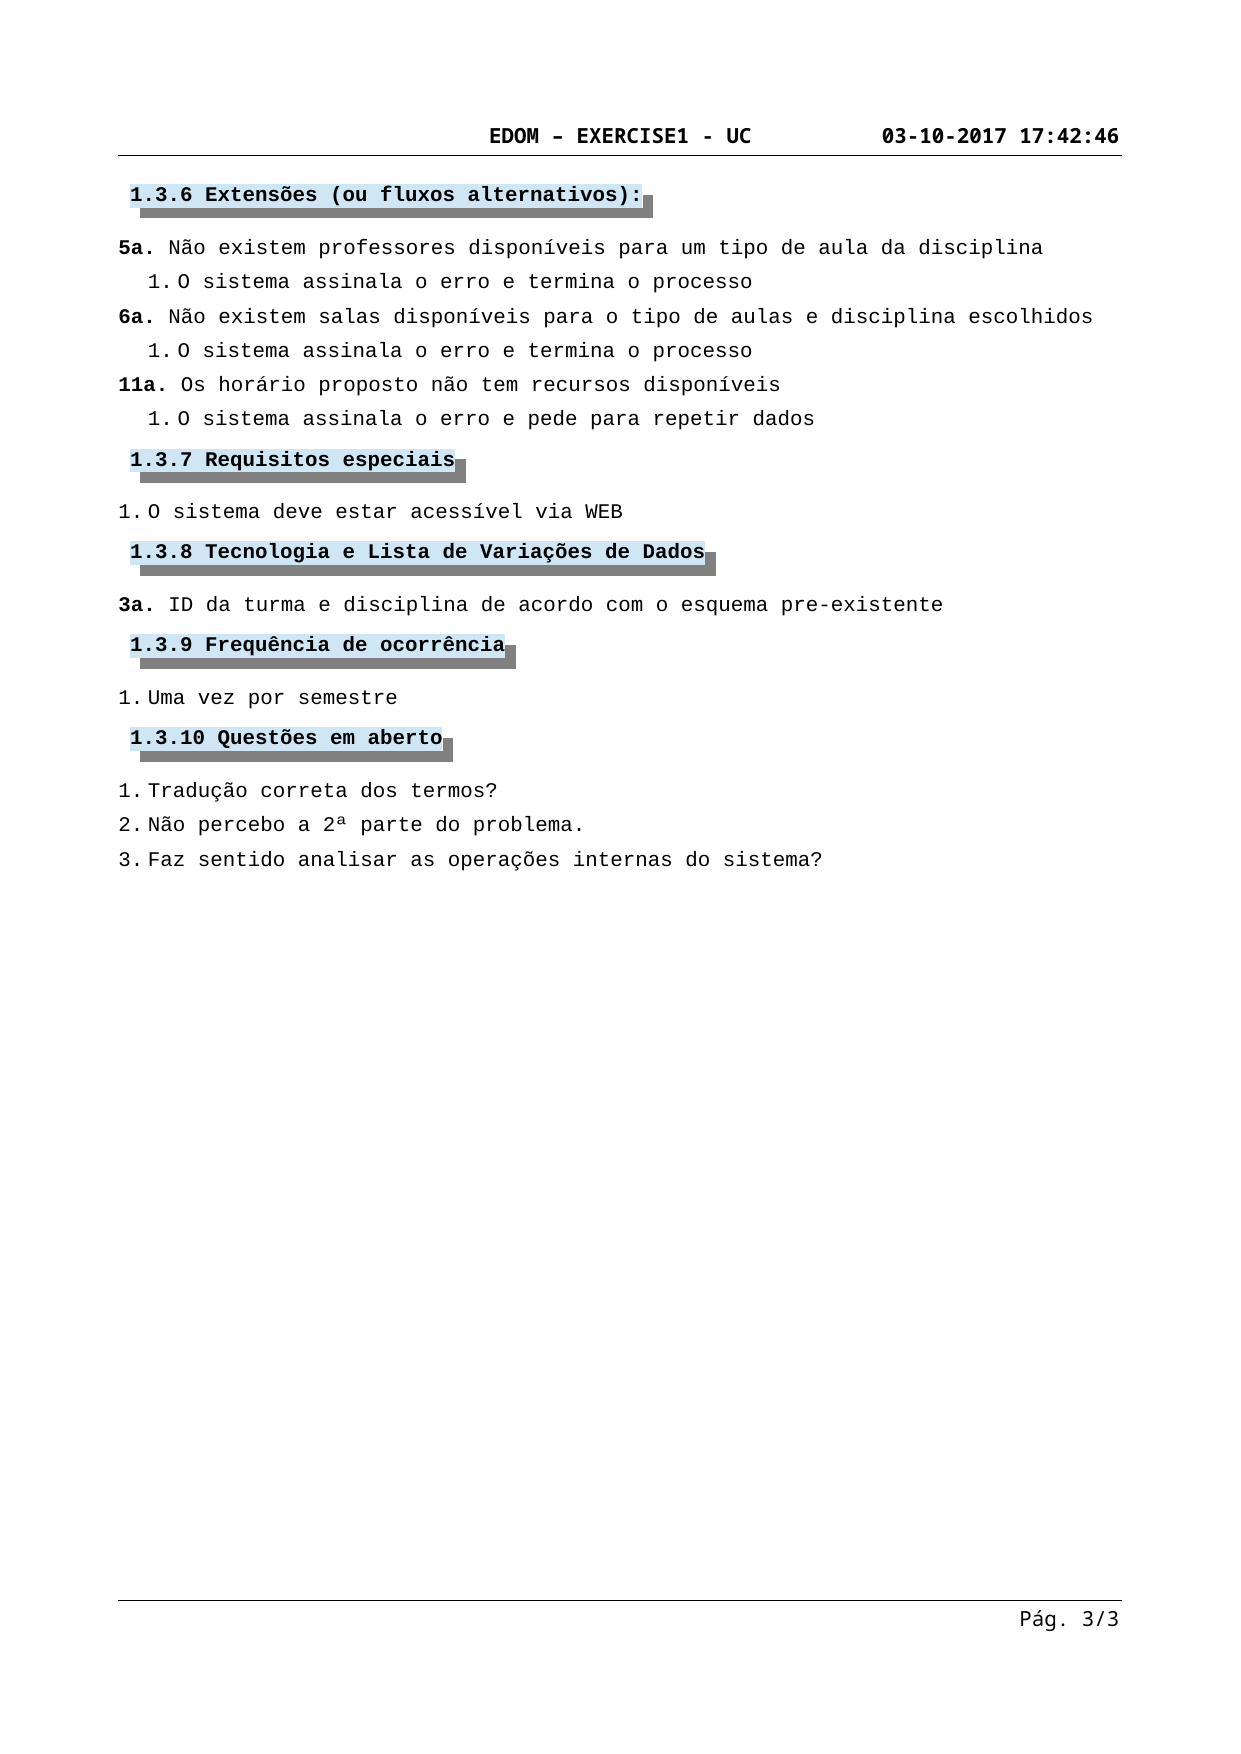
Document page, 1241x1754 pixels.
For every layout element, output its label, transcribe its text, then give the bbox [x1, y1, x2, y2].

text 3a. ID da turma e disciplina de acordo com o esquema pre-existente [118, 594, 1122, 618]
subtitle 1.3.10 Questões em aberto [118, 727, 140, 762]
list Tradução correta dos termos? [118, 780, 1122, 804]
text 5a. Não existem professores disponíveis para um tipo de aula da disciplina [118, 237, 1122, 261]
list Uma vez por semestre [118, 687, 1122, 711]
subtitle 1.3.7 Requisitos especiais [118, 448, 1122, 483]
list O sistema assinala o erro e termina o processo [148, 340, 1122, 363]
list O sistema assinala o erro e pede para repetir dados [148, 408, 1122, 432]
list Não percebo a 2ª parte do problema. [118, 814, 1122, 838]
list Faz sentido analisar as operações internas do sistema? [118, 849, 1122, 872]
subtitle 1.3.9 Frequência de ocorrência [505, 634, 1122, 669]
subtitle 1.3.6 Extensões (ou fluxos alternativos): [642, 184, 1122, 218]
text 6a. Não existem salas disponíveis para o tipo de aulas e disciplina escolhidos [118, 306, 1122, 329]
subtitle 1.3.8 Tecnologia e Lista de Variações de Dados [705, 541, 1122, 576]
text 11a. Os horário proposto não tem recursos disponíveis [118, 374, 1122, 398]
list O sistema assinala o erro e termina o processo [148, 271, 1122, 295]
subtitle 1.3.10 Questões em aberto [442, 727, 1122, 762]
list O sistema deve estar acessível via WEB [118, 501, 1122, 525]
subtitle 1.3.9 Frequência de ocorrência [118, 634, 140, 669]
